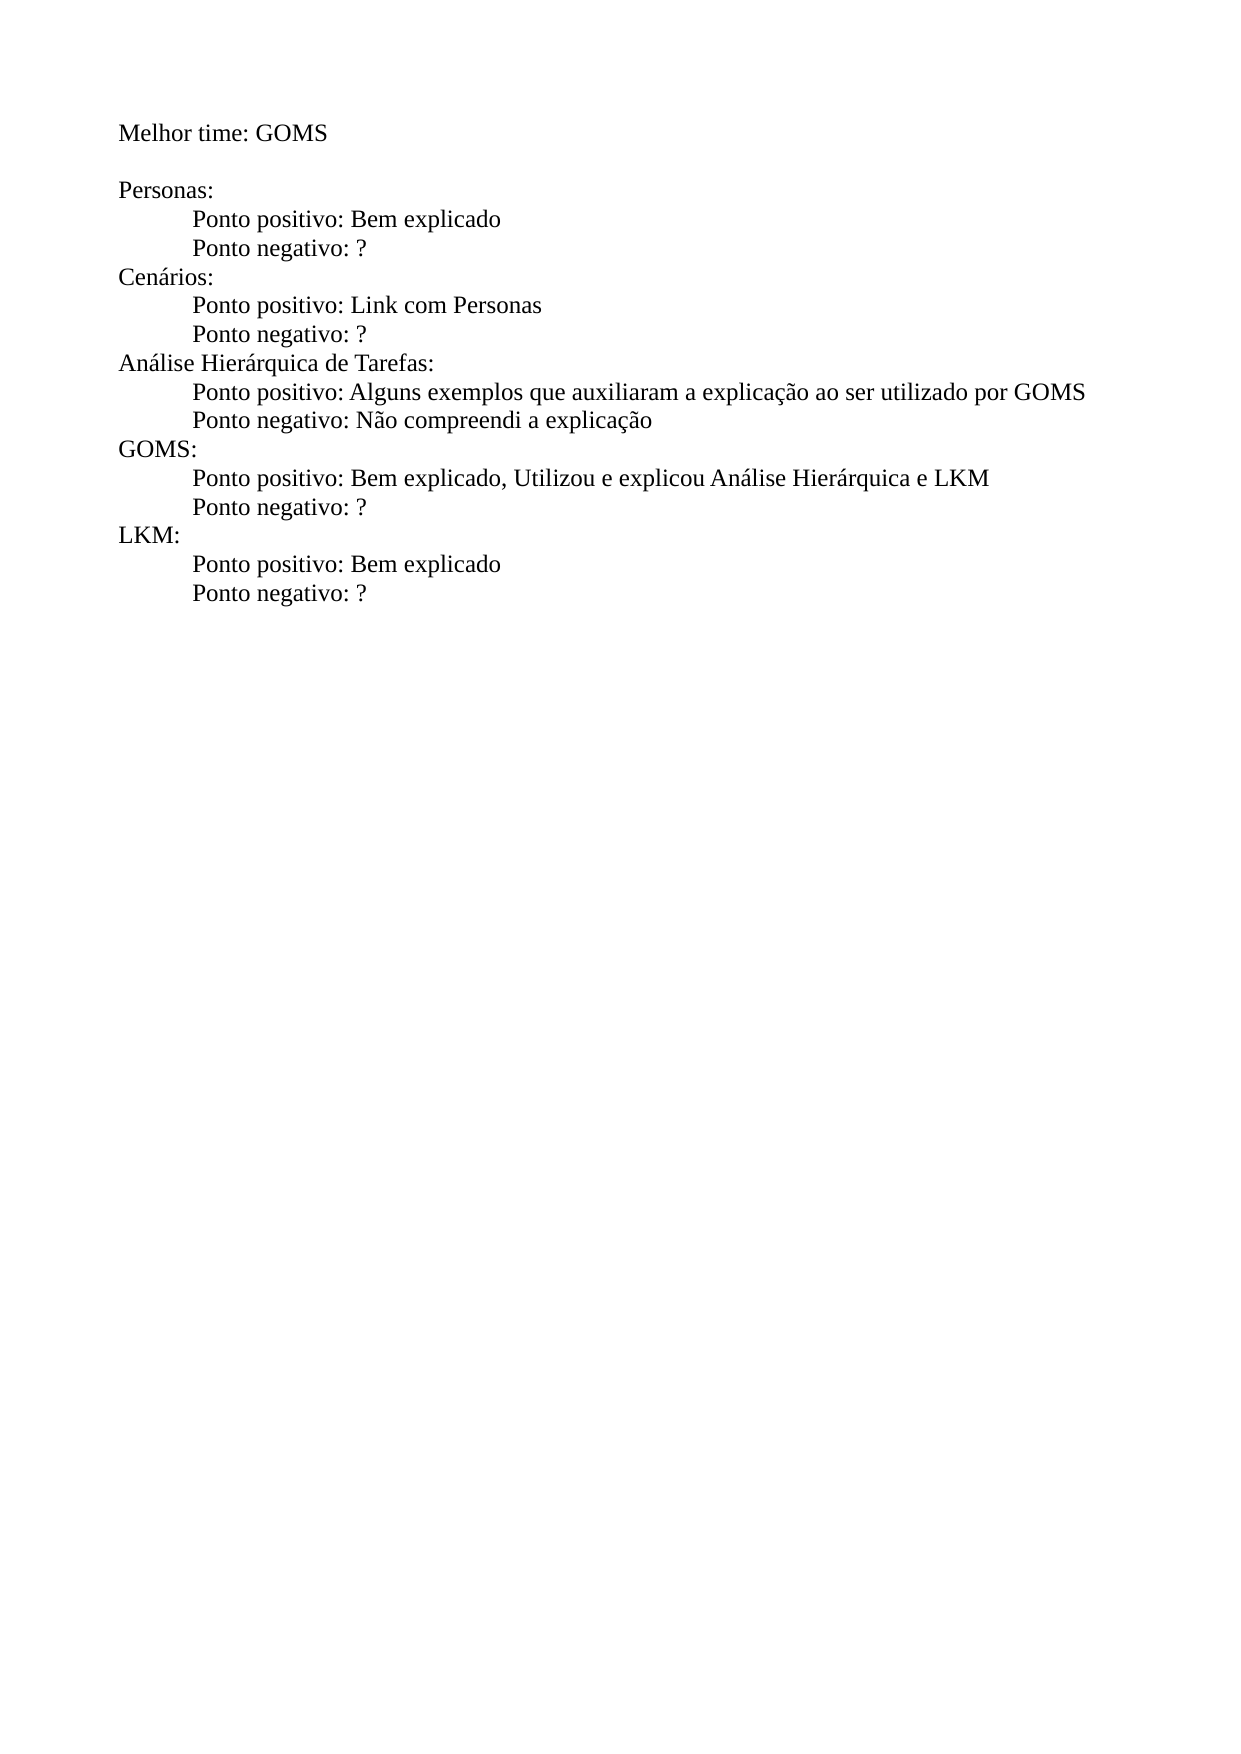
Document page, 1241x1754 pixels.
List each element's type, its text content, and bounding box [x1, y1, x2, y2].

text Ponto negativo: Não compreendi a explicação [118, 406, 1122, 434]
text Ponto negativo: ? [118, 233, 1122, 262]
text GOMS: [118, 434, 1122, 463]
text Ponto positivo: Alguns exemplos que auxiliaram a explicação ao ser utilizado por GOMS [118, 377, 1122, 406]
text Ponto positivo: Bem explicado, Utilizou e explicou Análise Hierárquica e LKM [118, 463, 1122, 492]
text Análise Hierárquica de Tarefas: [118, 348, 1122, 377]
text Ponto positivo: Bem explicado [118, 549, 1122, 578]
text Cenários: [118, 262, 1122, 291]
text Ponto positivo: Bem explicado [118, 204, 1122, 233]
text Ponto positivo: Link com Personas [118, 291, 1122, 319]
text Ponto negativo: ? [118, 492, 1122, 521]
text LKM: [118, 521, 1122, 549]
text Personas: [118, 176, 1122, 204]
text Ponto negativo: ? [118, 319, 1122, 348]
text Melhor time: GOMS [118, 118, 1122, 147]
text Ponto negativo: ? [118, 578, 1122, 607]
